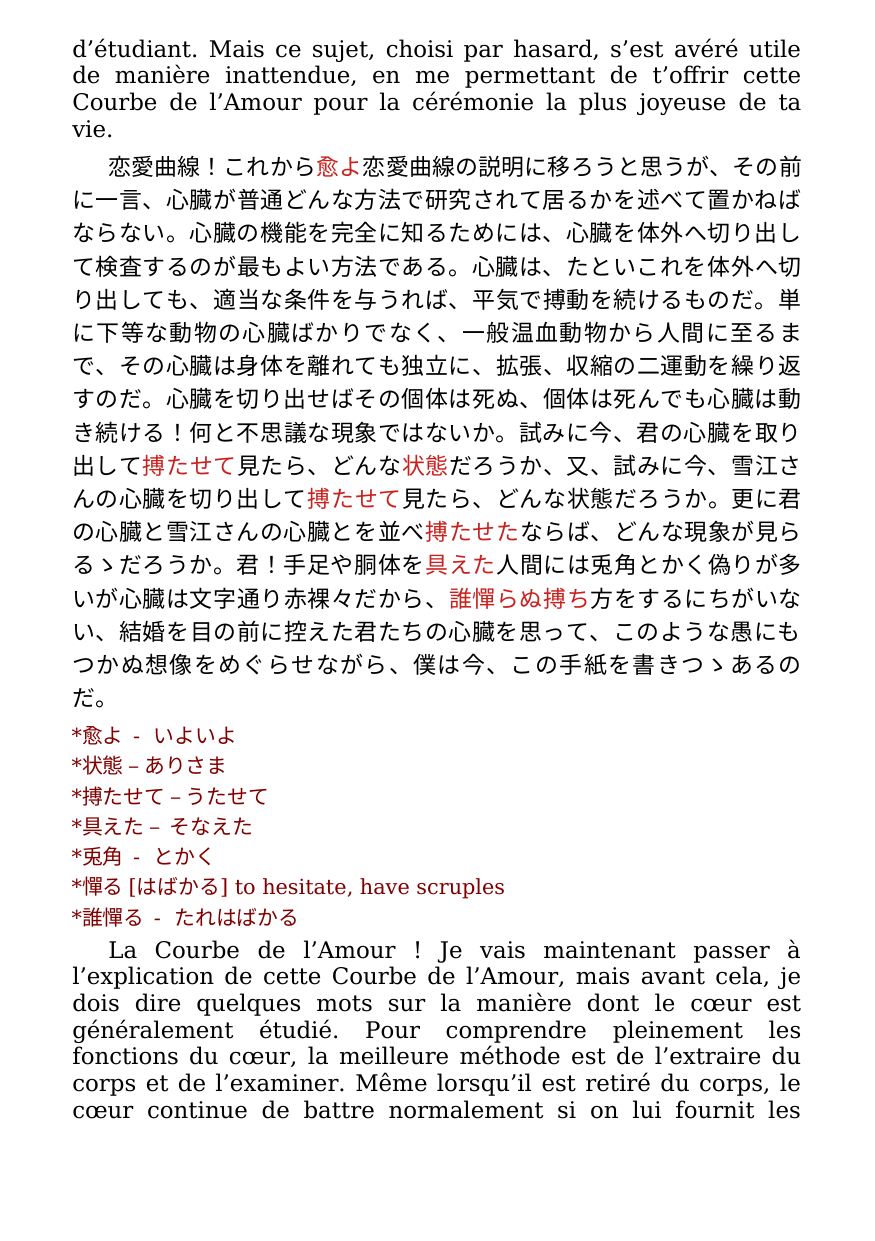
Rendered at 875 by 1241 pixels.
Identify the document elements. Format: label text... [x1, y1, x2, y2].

text *憚る [はばかる] to hesitate, have scruples [71, 871, 803, 901]
text *兎角 - とかく [71, 840, 803, 871]
text *愈よ - いよいよ [71, 719, 803, 750]
text *搏たせて – うたせて [71, 780, 803, 810]
text 恋愛曲線！これから愈よ恋愛曲線の説明に移ろうと思うが、その前に一言、心臓が普通どんな方法で研究されて居るかを述べて置かねばならない。心臓の機能を完全に知るためには、心臓を体外へ切り出して検査するのが最もよい方法である。心臓は、たといこれを体外へ切り出しても、適当な条件を与うれば、平気で搏動を続けるものだ。単に下等な動物の心臓ばかりでなく、一般温血動物から人間に至るまで、その心臓は身体を離れても独立に、拡張、収縮の二運動を繰り返すのだ。心臓を切り出せばその個体は死ぬ、個体は死んでも心臓は動き続ける！何と不思議な現象ではないか。試みに今、君の心臓を取り出して搏たせて見たら、どんな状態だろうか、又、試みに今、雪江さんの心臓を切り出して搏たせて見たら、どんな状態だろうか。更に君の心臓と雪江さんの心臓とを並べ搏たせたならば、どんな現象が見らるゝだろうか。君！手足や胴体を具えた人間には兎角とかく偽りが多いが心臓は文字通り赤裸々だから、誰憚らぬ搏ち方をするにちがいない、結婚を目の前に控えた君たちの心臓を思って、このような愚にもつかぬ想像をめぐらせながら、僕は今、この手紙を書きつゝあるのだ。 [72, 149, 802, 713]
text *状態 – ありさま [71, 750, 803, 780]
text d’étudiant. Mais ce sujet, choisi par hasard, s’est avéré utile de manière inattendue, en me permettant de t’offrir cette Courbe de l’Amour pour la cérémonie la plus joyeuse de ta vie. [72, 36, 802, 143]
text La Courbe de l’Amour ! Je vais maintenant passer à l’explication de cette Courbe de l’Amour, mais avant cela, je dois dire quelques mots sur la manière dont le cœur est généralement étudié. Pour comprendre pleinement les fonctions du cœur, la meilleure méthode est de l’extraire du corps et de l’examiner. Même lorsqu’il est retiré du corps, le cœur continue de battre normalement si on lui fournit les [72, 937, 802, 1123]
text *具えた – そなえた [71, 810, 803, 840]
text *誰憚る - たれはばかる [71, 901, 803, 931]
